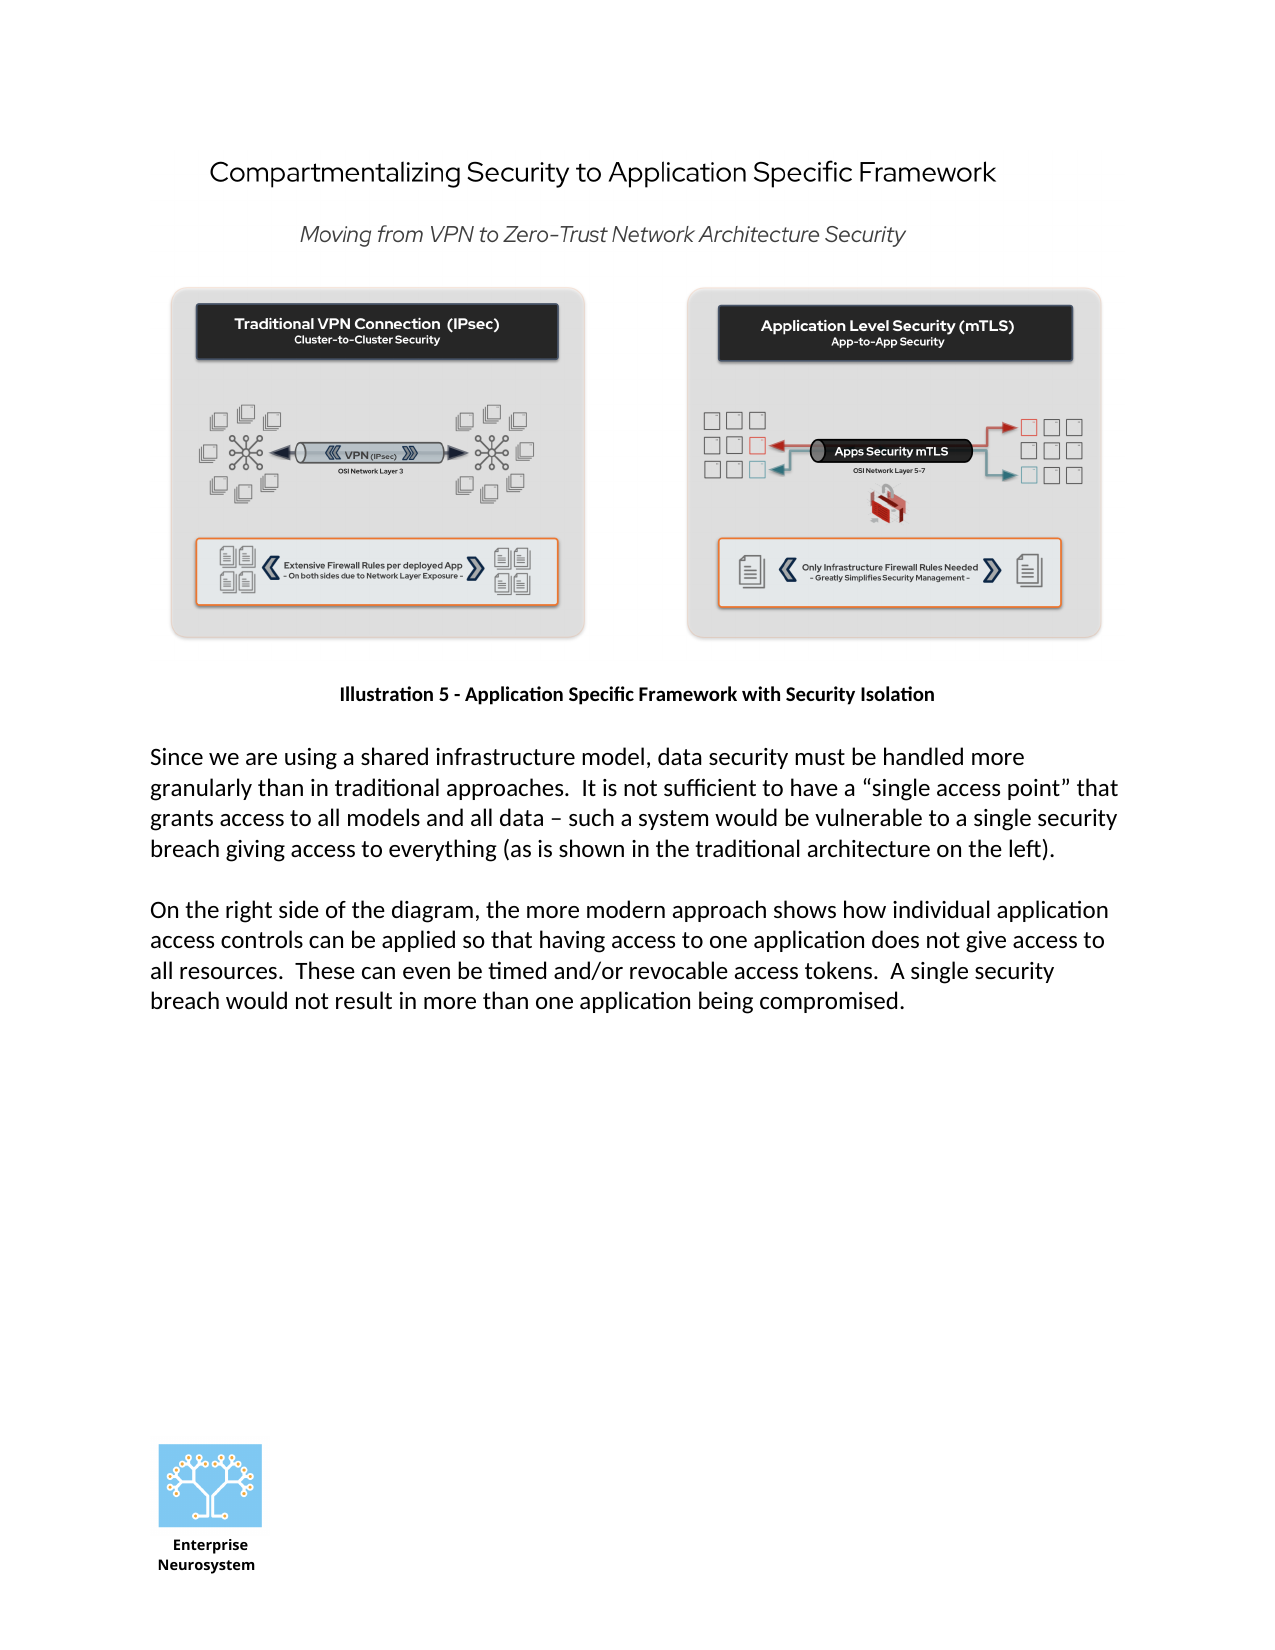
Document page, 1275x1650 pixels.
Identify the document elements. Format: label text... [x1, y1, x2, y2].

text Since we are using a shared infrastructure model, data security must be handled more granularly than in traditional approaches. It is not sufficient to have a “single access point” that grants access to all models and all data – such a system would be vulnerable to a single security breach giving access to everything (as is shown in the traditional architecture on the left). [150, 741, 1125, 863]
picture [150, 150, 1125, 661]
picture [150, 1436, 271, 1536]
subtitle Illustration 5 - Application Specific Framework with Security Isolation [150, 681, 1125, 707]
text On the right side of the diagram, the more modern approach shows how individual application access controls can be applied so that having access to one application does not give access to all resources. These can even be timed and/or revocable access tokens. A single security breach would not result in more than one application being compromised. [150, 894, 1125, 1016]
